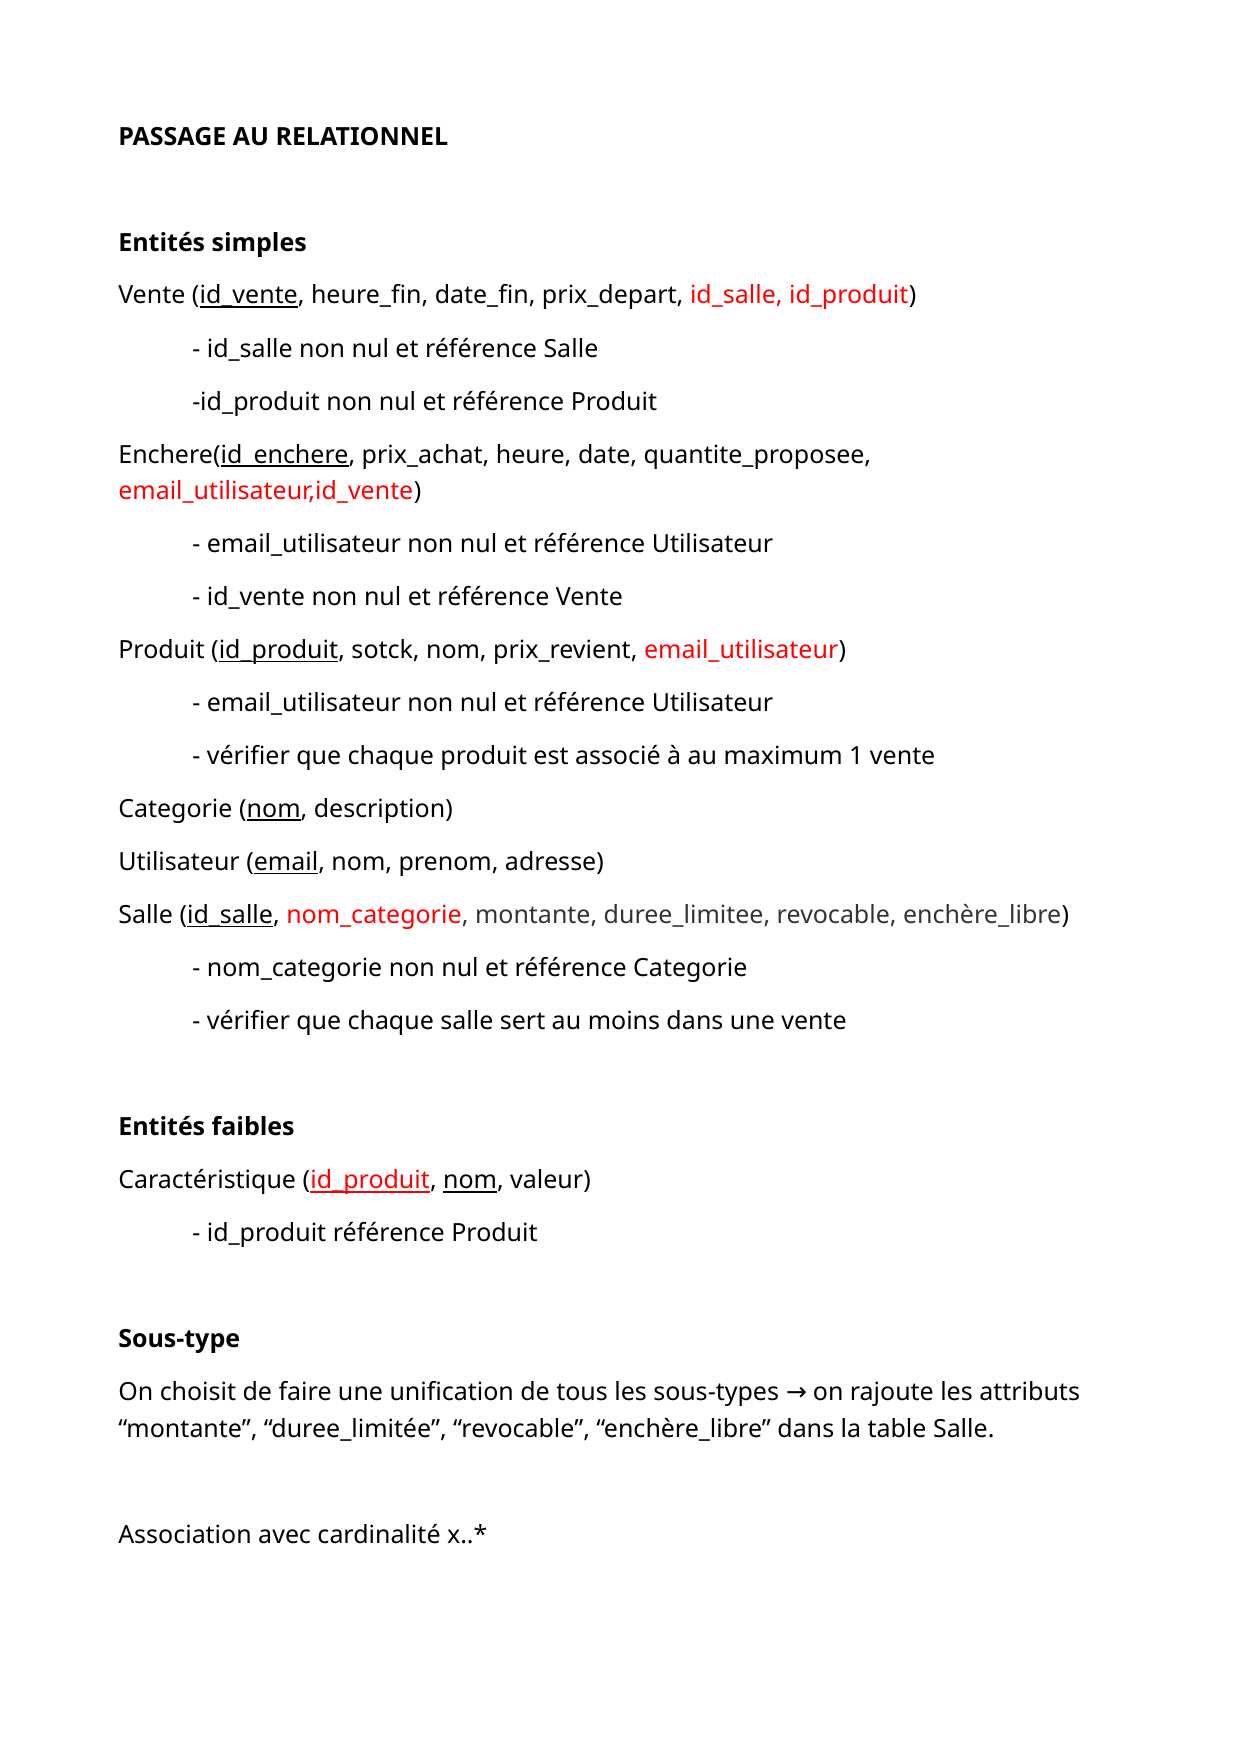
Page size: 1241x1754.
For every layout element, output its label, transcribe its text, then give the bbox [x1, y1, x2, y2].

text - nom_categorie non nul et référence Categorie [118, 950, 1122, 984]
text Caractéristique (id_produit, nom, valeur) [118, 1162, 1122, 1196]
text Vente (id_vente, heure_fin, date_fin, prix_depart, id_salle, id_produit) [118, 277, 1122, 311]
text - id_produit référence Produit [118, 1215, 1122, 1249]
text Entités simples [118, 224, 1122, 258]
text -id_produit non nul et référence Produit [118, 383, 1122, 417]
text - email_utilisateur non nul et référence Utilisateur [118, 526, 1122, 560]
text Association avec cardinalité x..* [118, 1516, 1122, 1550]
text PASSAGE AU RELATIONNEL [118, 118, 1122, 152]
text Produit (id_produit, sotck, nom, prix_revient, email_utilisateur) [118, 632, 1122, 666]
text - vérifier que chaque produit est associé à au maximum 1 vente [118, 738, 1122, 772]
text - email_utilisateur non nul et référence Utilisateur [118, 685, 1122, 719]
text Utilisateur (email, nom, prenom, adresse) [118, 844, 1122, 878]
text Enchere(id_enchere, prix_achat, heure, date, quantite_proposee, email_utilisateur,id_vente) [118, 436, 1122, 507]
text - vérifier que chaque salle sert au moins dans une vente [118, 1003, 1122, 1037]
text - id_vente non nul et référence Vente [118, 579, 1122, 613]
text Salle (id_salle, nom_categorie, montante, duree_limitee, revocable, enchère_libre) [118, 897, 1122, 931]
text On choisit de faire une unification de tous les sous-types → on rajoute les attributs “montante”, “duree_limitée”, “revocable”, “enchère_libre” dans la table Salle. [118, 1374, 1122, 1444]
text Sous-type [118, 1321, 1122, 1355]
text Entités faibles [118, 1109, 1122, 1143]
text Categorie (nom, description) [118, 791, 1122, 825]
text - id_salle non nul et référence Salle [118, 330, 1122, 364]
